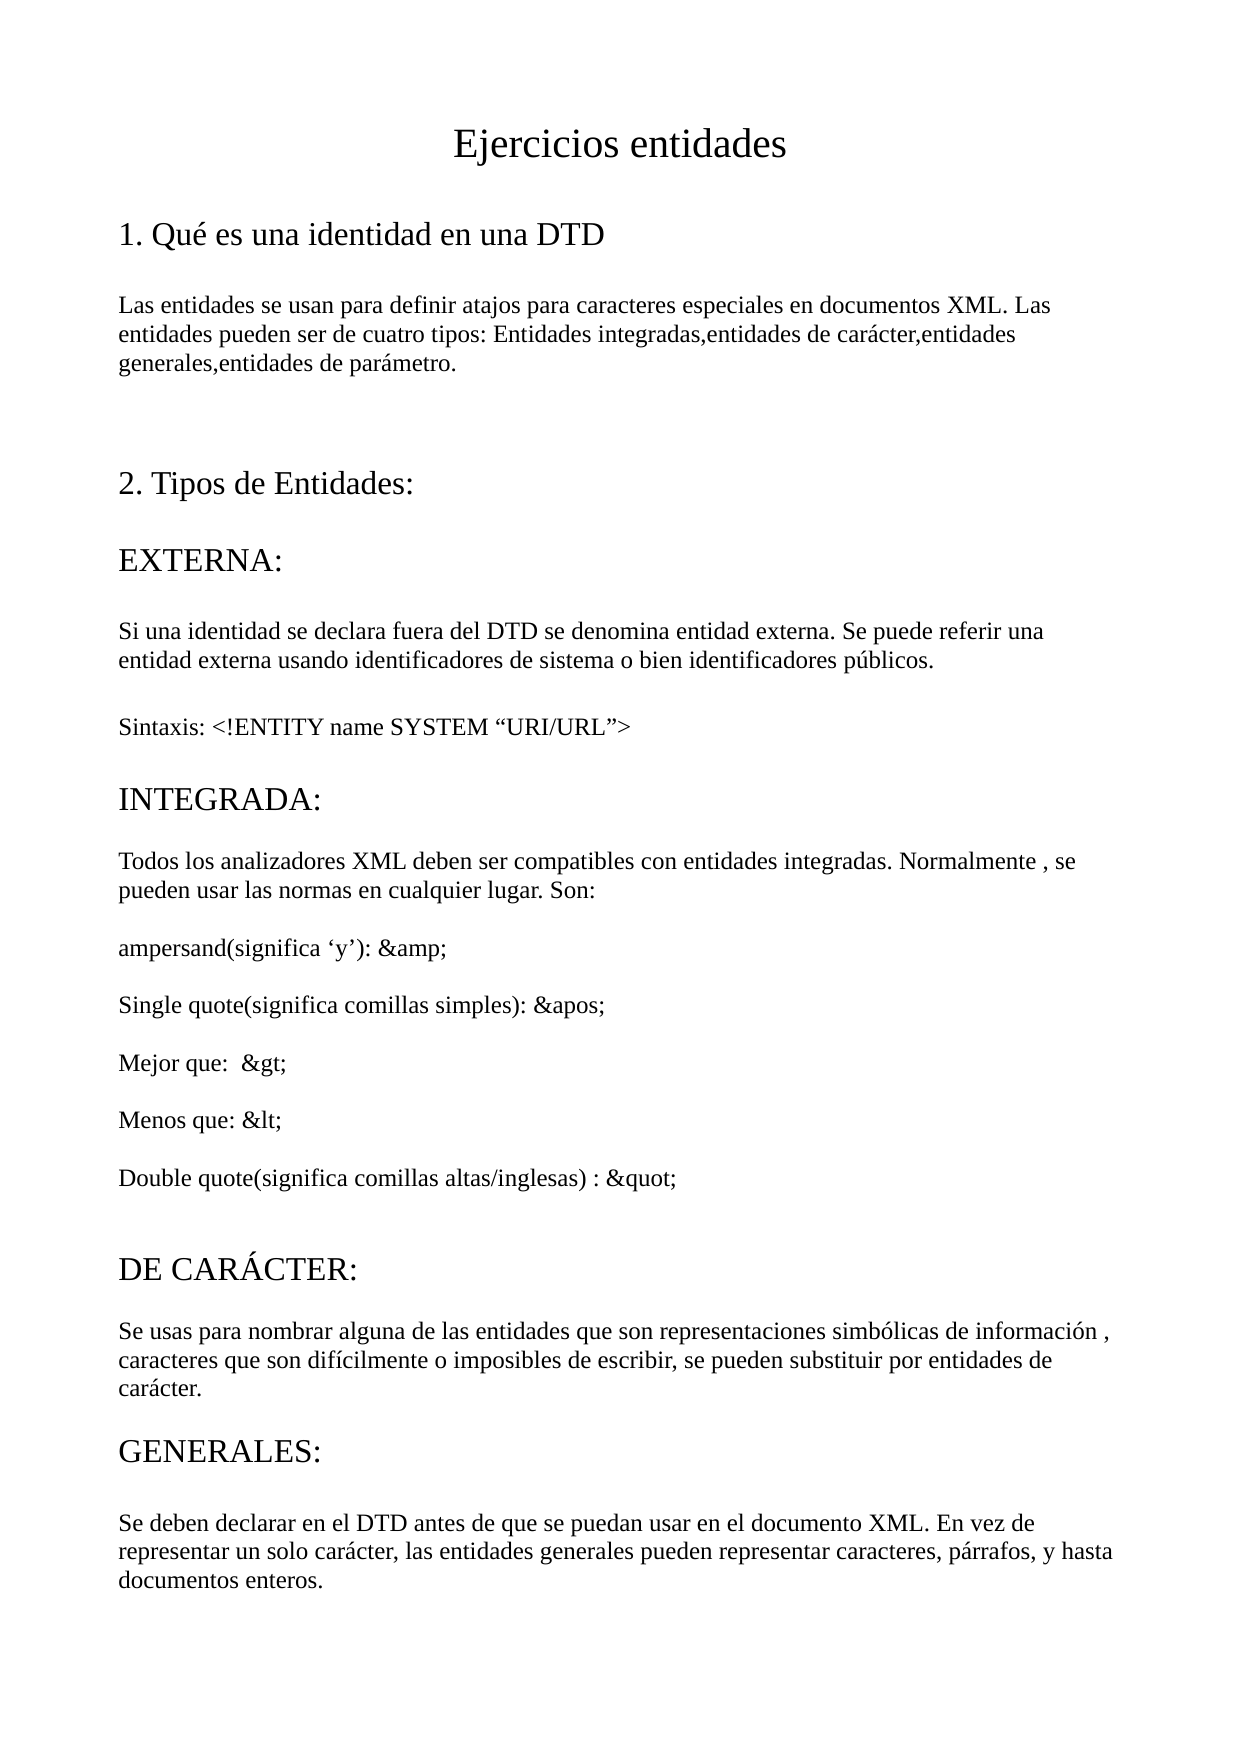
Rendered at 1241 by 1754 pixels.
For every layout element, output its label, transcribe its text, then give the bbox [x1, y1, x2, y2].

text Ejercicios entidades [118, 118, 1122, 166]
text Las entidades se usan para definir atajos para caracteres especiales en documentos XML. Las entidades pueden ser de cuatro tipos: Entidades integradas,entidades de carácter,entidades generales,entidades de parámetro. [118, 291, 1122, 377]
text GENERALES: [118, 1431, 1122, 1469]
text Se deben declarar en el DTD antes de que se puedan usar en el documento XML. En vez de representar un solo carácter, las entidades generales pueden representar caracteres, párrafos, y hasta documentos enteros. [118, 1508, 1122, 1594]
text Se usas para nombrar alguna de las entidades que son representaciones simbólicas de información , caracteres que son difícilmente o imposibles de escribir, se pueden substituir por entidades de carácter. [118, 1316, 1122, 1402]
text ampersand(significa ‘y’): &amp; [118, 933, 1122, 961]
text Si una identidad se declara fuera del DTD se denomina entidad externa. Se puede referir una entidad externa usando identificadores de sistema o bien identificadores públicos. [118, 616, 1122, 674]
text 1. Qué es una identidad en una DTD [118, 214, 1122, 252]
text Double quote(significa comillas altas/inglesas) : &quot; [118, 1163, 1122, 1191]
text 2. Tipos de Entidades: [118, 463, 1122, 501]
text Menos que: &lt; [118, 1105, 1122, 1134]
text Sintaxis: <!ENTITY name SYSTEM “URI/URL”> [118, 712, 1122, 741]
text INTEGRADA: [118, 779, 1122, 818]
text Todos los analizadores XML deben ser compatibles con entidades integradas. Normalmente , se pueden usar las normas en cualquier lugar. Son: [118, 846, 1122, 904]
text Single quote(significa comillas simples): &apos; [118, 990, 1122, 1019]
text DE CARÁCTER: [118, 1249, 1122, 1287]
text Mejor que: &gt; [118, 1048, 1122, 1076]
text EXTERNA: [118, 540, 1122, 578]
